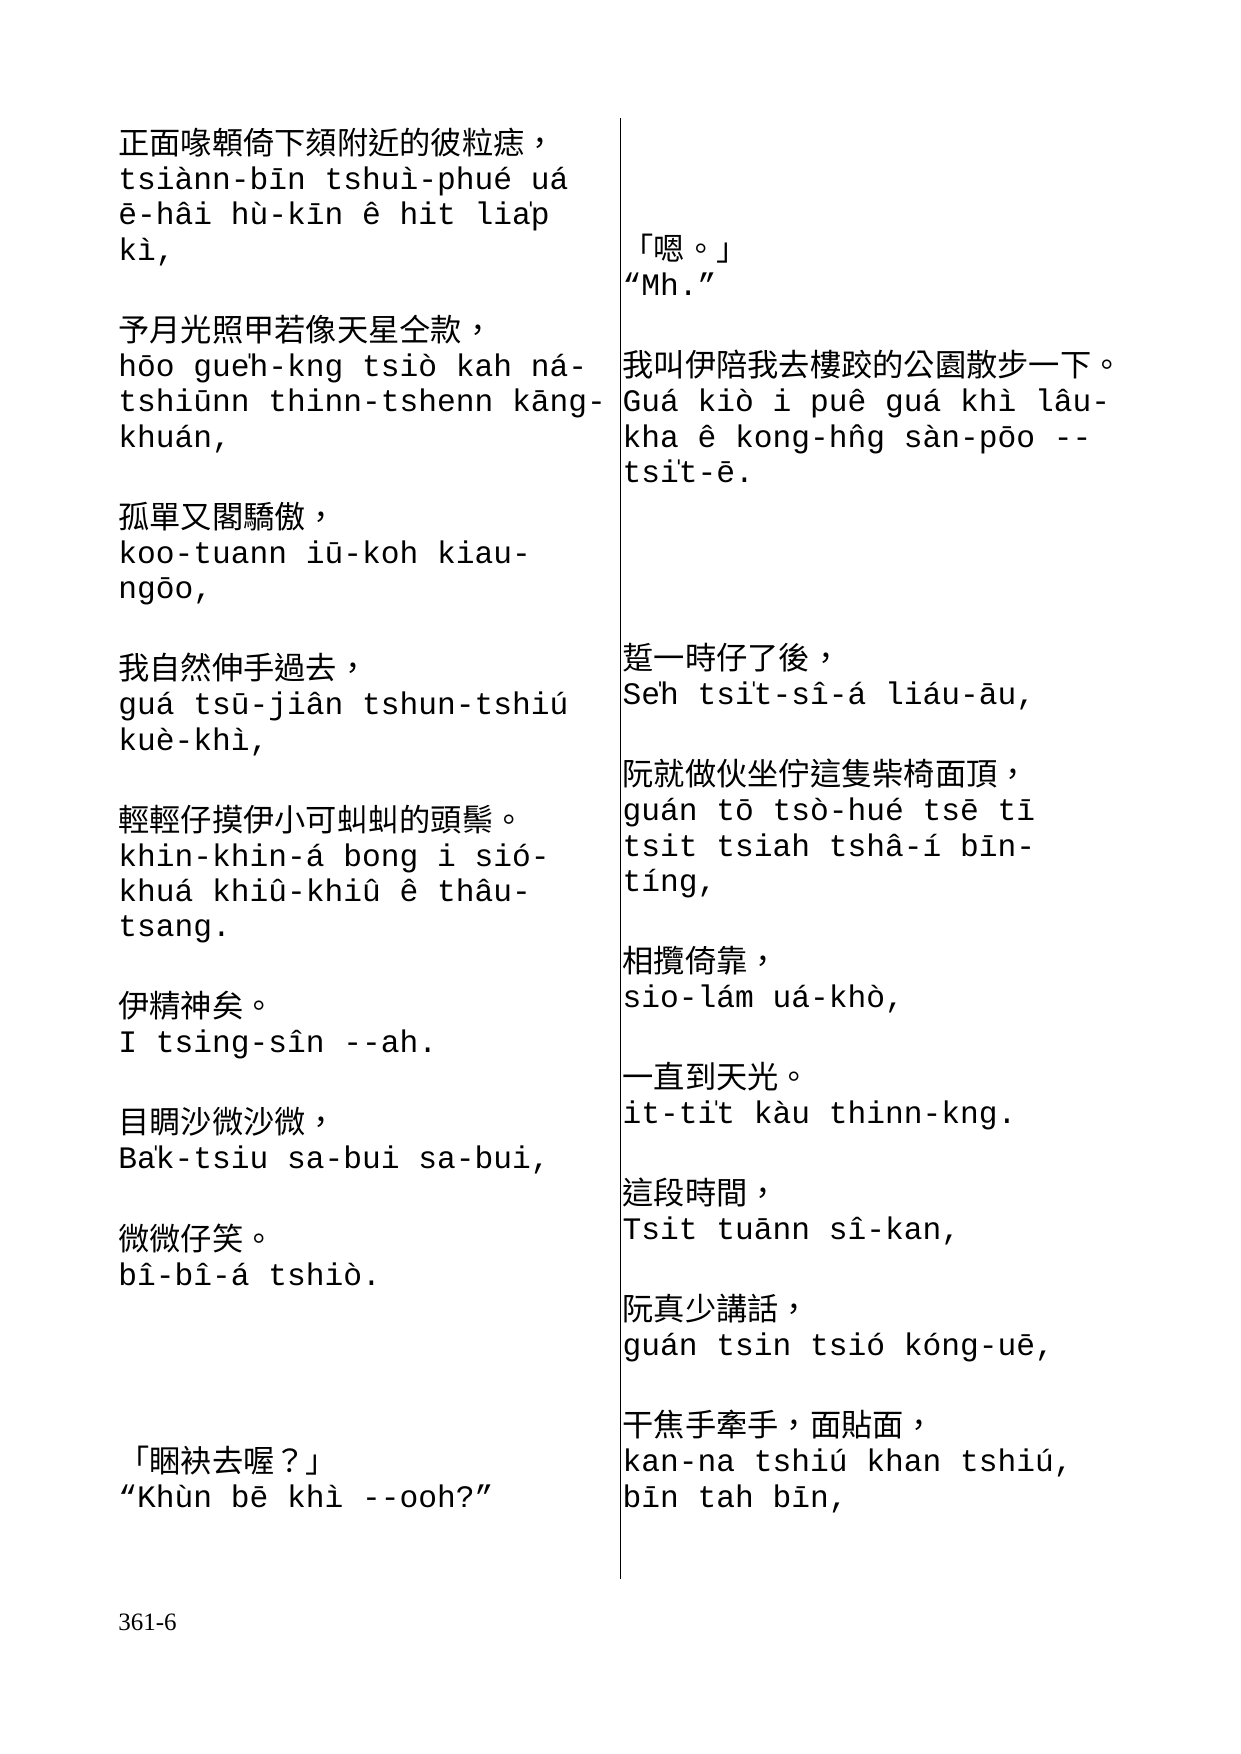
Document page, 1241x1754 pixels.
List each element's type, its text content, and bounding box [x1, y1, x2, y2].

text 阮就做伙坐佇這隻柴椅面頂， [622, 749, 1122, 795]
text 孤單又閣驕傲， [118, 492, 618, 537]
text hōo gue̍h-kng tsiò kah ná-tshiūnn thinn-tshenn kāng-khuán, [118, 350, 618, 456]
text Tsit tuānn sî-kan, [622, 1214, 1122, 1249]
text 輕輕仔摸伊小可虯虯的頭鬃。 [118, 795, 618, 840]
text I tsing-sîn --ah. [118, 1027, 618, 1062]
text it-ti̍t kàu thinn-kng. [622, 1098, 1122, 1133]
text “Mh.” [622, 269, 1122, 305]
text 我叫伊陪我去樓跤的公園散步一下。 [622, 340, 1122, 386]
text 踅一時仔了後， [622, 633, 1122, 679]
text 一直到天光。 [622, 1052, 1122, 1098]
text koo-tuann iū-koh kiau-ngōo, [118, 537, 618, 608]
text Ba̍k-tsiu sa-bui sa-bui, [118, 1143, 618, 1178]
text 正面喙䫌倚下頦附近的彼粒痣， [118, 118, 618, 163]
text kan-na tshiú khan tshiú, bīn tah bīn, [622, 1446, 1122, 1517]
text 「嗯。」 [622, 224, 1122, 269]
text khin-khin-á bong i sió-khuá khiû-khiû ê thâu-tsang. [118, 840, 618, 946]
text Guá kiò i puê guá khì lâu-kha ê kong-hn̂g sàn-pōo --tsi̍t-ē. [622, 386, 1122, 492]
text “Khùn bē khì --ooh?” [118, 1481, 618, 1517]
text 阮真少講話， [622, 1284, 1122, 1330]
text guán tō tsò-hué tsē tī tsit tsiah tshâ-í bīn-tíng, [622, 795, 1122, 901]
text 「睏袂去喔？」 [118, 1436, 618, 1481]
text 目睭沙微沙微， [118, 1098, 618, 1143]
text bî-bî-á tshiò. [118, 1259, 618, 1294]
text sio-lám uá-khò, [622, 982, 1122, 1017]
text 伊精神矣。 [118, 982, 618, 1027]
text 這段時間， [622, 1168, 1122, 1214]
text tsiànn-bīn tshuì-phué uá ē-hâi hù-kīn ê hit lia̍p kì, [118, 163, 618, 269]
text 我自然伸手過去， [118, 643, 618, 688]
text 予月光照甲若像天星仝款， [118, 305, 618, 350]
text 微微仔笑。 [118, 1214, 618, 1259]
text Se̍h tsi̍t-sî-á liáu-āu, [622, 679, 1122, 714]
text guán tsin tsió kóng-uē, [622, 1330, 1122, 1365]
text 相攬倚靠， [622, 936, 1122, 982]
text guá tsū-jiân tshun-tshiú kuè-khì, [118, 688, 618, 759]
text 干焦手牽手，面貼面， [622, 1401, 1122, 1446]
